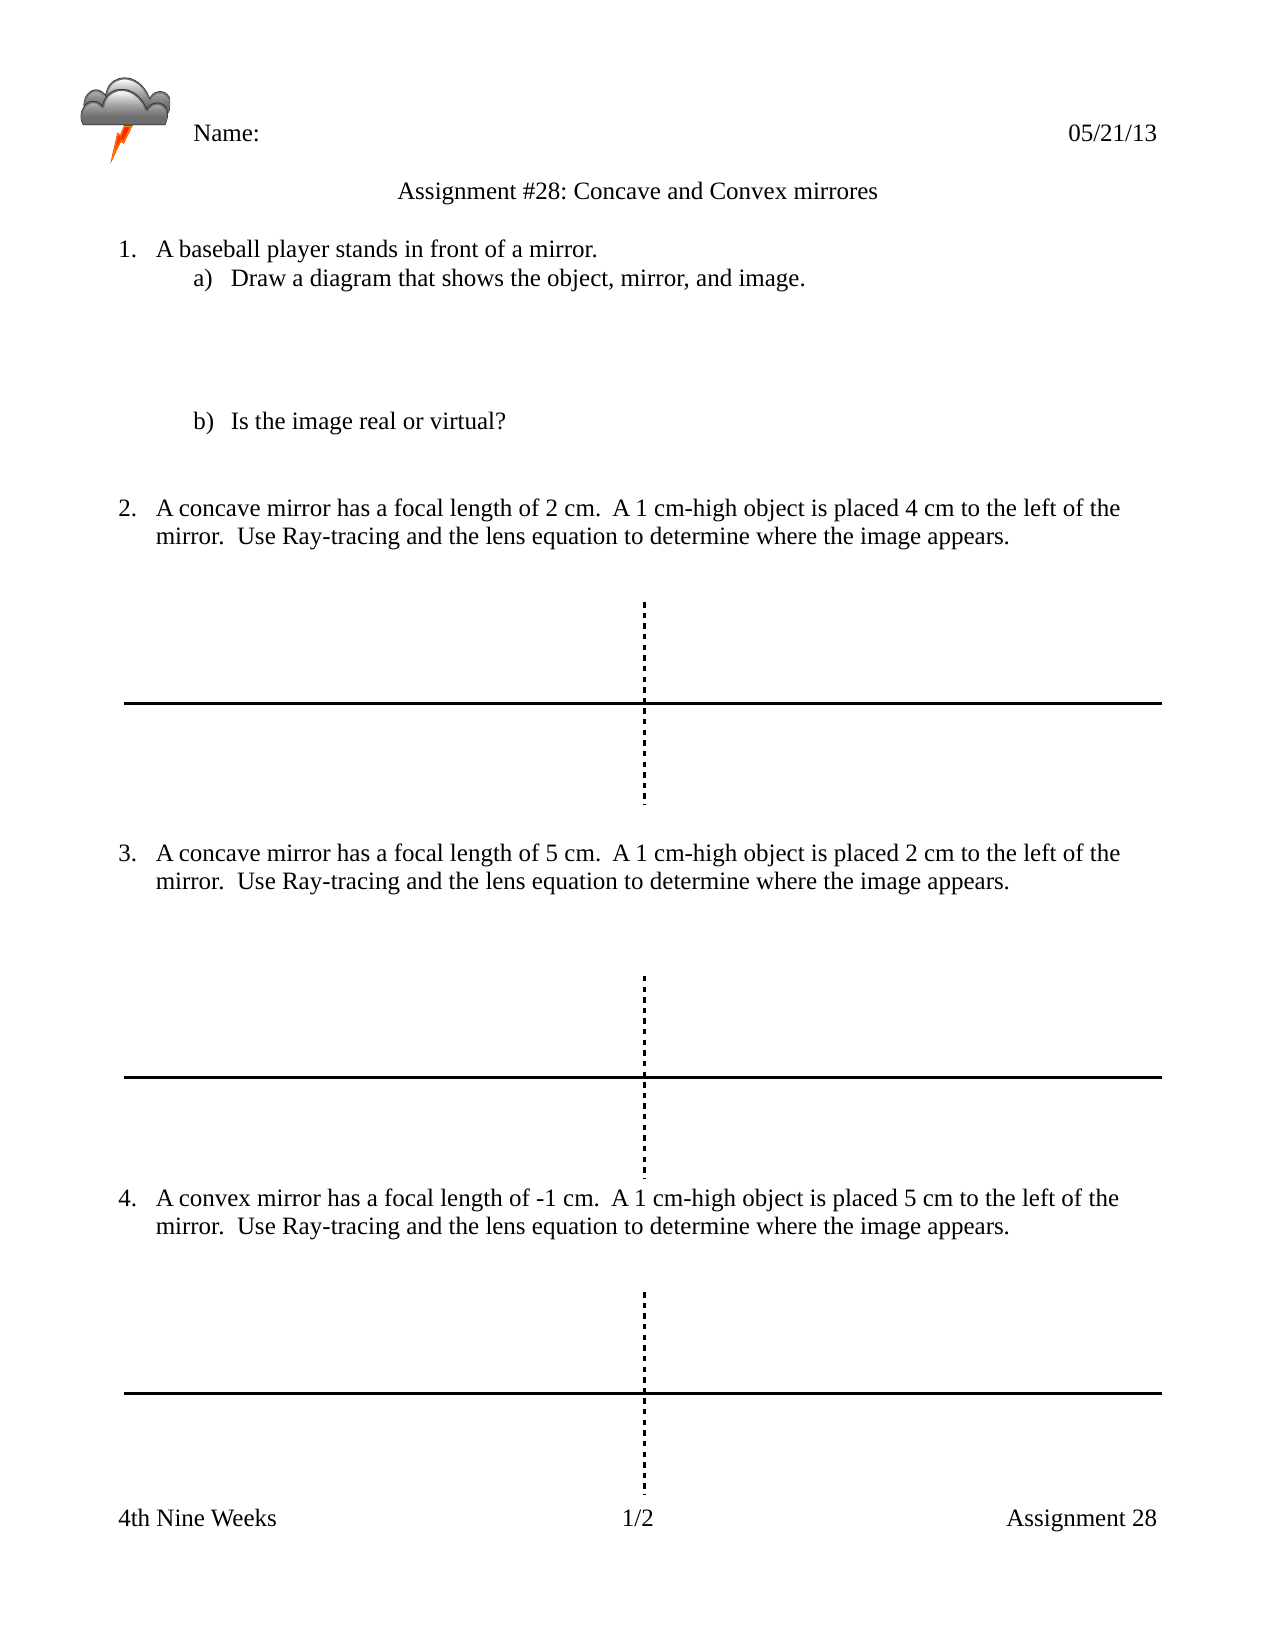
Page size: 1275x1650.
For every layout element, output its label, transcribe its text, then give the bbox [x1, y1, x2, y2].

picture [80, 75, 171, 166]
list A concave mirror has a focal length of 2 cm. A 1 cm-high object is placed 4 cm to the left of the mirror. Use Ray-tracing and the lens equation to determine where the image appears. [118, 493, 1157, 550]
list Draw a diagram that shows the object, mirror, and image. [193, 263, 1157, 291]
list A concave mirror has a focal length of 5 cm. A 1 cm-high object is placed 2 cm to the left of the mirror. Use Ray-tracing and the lens equation to determine where the image appears. [118, 838, 1157, 895]
text Assignment #28: Concave and Convex mirrores [118, 176, 1157, 205]
list Is the image real or virtual? [193, 406, 1157, 435]
list A convex mirror has a focal length of -1 cm. A 1 cm-high object is placed 5 cm to the left of the mirror. Use Ray-tracing and the lens equation to determine where the image appears. [118, 1183, 1157, 1240]
list A baseball player stands in front of a mirror. [118, 234, 1157, 263]
